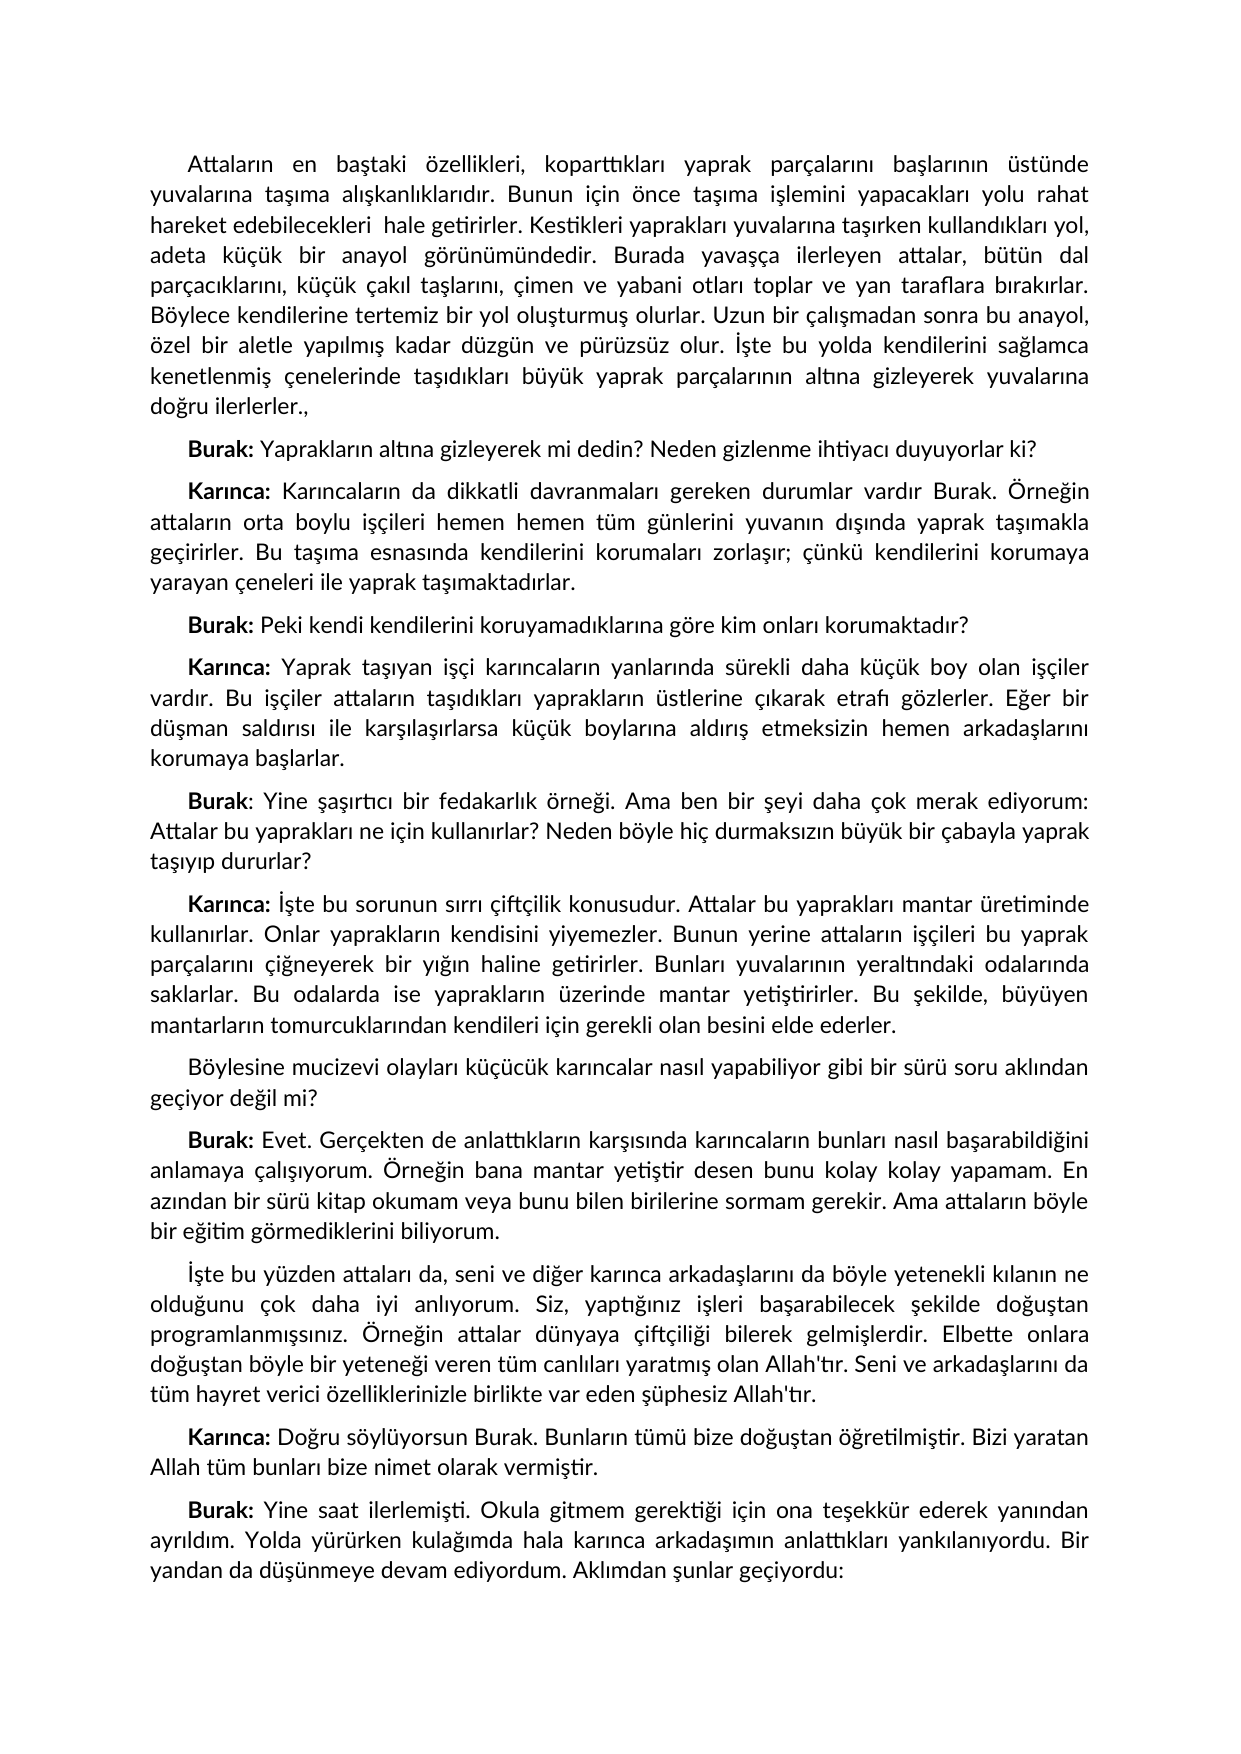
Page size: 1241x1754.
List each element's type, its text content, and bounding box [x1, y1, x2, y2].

text Böylesine mucizevi olayları küçücük karıncalar nasıl yapabiliyor gibi bir sürü soru aklından geçiyor değil mi? [150, 1053, 1090, 1111]
text Burak: Yaprakların altına gizleyerek mi dedin? Neden gizlenme ihtiyacı duyuyorlar ki? [150, 434, 1090, 462]
text Burak: Evet. Gerçekten de anlattıkların karşısında karıncaların bunları nasıl başarabildiğini anlamaya çalışıyorum. Örneğin bana mantar yetiştir desen bunu kolay kolay yapamam. En azından bir sürü kitap okumam veya bunu bilen birilerine sormam gerekir. Ama attaların böyle bir eğitim görmediklerini biliyorum. [150, 1126, 1090, 1244]
text Burak: Yine saat ilerlemişti. Okula gitmem gerektiği için ona teşekkür ederek yanından ayrıldım. Yolda yürürken kulağımda hala karınca arkadaşımın anlattıkları yankılanıyordu. Bir yandan da düşünmeye devam ediyordum. Aklımdan şunlar geçiyordu: [150, 1496, 1090, 1584]
text İşte bu yüzden attaları da, seni ve diğer karınca arkadaşlarını da böyle yetenekli kılanın ne olduğunu çok daha iyi anlıyorum. Siz, yaptığınız işleri başarabilecek şekilde doğuştan programlanmışsınız. Örneğin attalar dünyaya çiftçiliği bilerek gelmişlerdir. Elbette onlara doğuştan böyle bir yeteneği veren tüm canlıları yaratmış olan Allah'tır. Seni ve arkadaşlarını da tüm hayret verici özelliklerinizle birlikte var eden şüphesiz Allah'tır. [150, 1259, 1090, 1408]
text Attaların en baştaki özellikleri, koparttıkları yaprak parçalarını başlarının üstünde yuvalarına taşıma alışkanlıklarıdır. Bunun için önce taşıma işlemini yapacakları yolu rahat hareket edebilecekleri hale getirirler. Kestikleri yaprakları yuvalarına taşırken kullandıkları yol, adeta küçük bir anayol görünümündedir. Burada yavaşça ilerleyen attalar, bütün dal parçacıklarını, küçük çakıl taşlarını, çimen ve yabani otları toplar ve yan taraflara bırakırlar. Böylece kendilerine tertemiz bir yol oluşturmuş olurlar. Uzun bir çalışmadan sonra bu anayol, özel bir aletle yapılmış kadar düzgün ve pürüzsüz olur. İşte bu yolda kendilerini sağlamca kenetlenmiş çenelerinde taşıdıkları büyük yaprak parçalarının altına gizleyerek yuvalarına doğru ilerlerler., [150, 150, 1090, 419]
text Karınca: İşte bu sorunun sırrı çiftçilik konusudur. Attalar bu yaprakları mantar üretiminde kullanırlar. Onlar yaprakların kendisini yiyemezler. Bunun yerine attaların işçileri bu yaprak parçalarını çiğneyerek bir yığın haline getirirler. Bunları yuvalarının yeraltındaki odalarında saklarlar. Bu odalarda ise yaprakların üzerinde mantar yetiştirirler. Bu şekilde, büyüyen mantarların tomurcuklarından kendileri için gerekli olan besini elde ederler. [150, 889, 1090, 1038]
text Karınca: Yaprak taşıyan işçi karıncaların yanlarında sürekli daha küçük boy olan işçiler vardır. Bu işçiler attaların taşıdıkları yaprakların üstlerine çıkarak etrafı gözlerler. Eğer bir düşman saldırısı ile karşılaşırlarsa küçük boylarına aldırış etmeksizin hemen arkadaşlarını korumaya başlarlar. [150, 653, 1090, 771]
text Burak: Peki kendi kendilerini koruyamadıklarına göre kim onları korumaktadır? [150, 610, 1090, 638]
text Burak: Yine şaşırtıcı bir fedakarlık örneği. Ama ben bir şeyi daha çok merak ediyorum: Attalar bu yaprakları ne için kullanırlar? Neden böyle hiç durmaksızın büyük bir çabayla yaprak taşıyıp dururlar? [150, 786, 1090, 874]
text Karınca: Karıncaların da dikkatli davranmaları gereken durumlar vardır Burak. Örneğin attaların orta boylu işçileri hemen hemen tüm günlerini yuvanın dışında yaprak taşımakla geçirirler. Bu taşıma esnasında kendilerini korumaları zorlaşır; çünkü kendilerini korumaya yarayan çeneleri ile yaprak taşımaktadırlar. [150, 477, 1090, 595]
text Karınca: Doğru söylüyorsun Burak. Bunların tümü bize doğuştan öğretilmiştir. Bizi yaratan Allah tüm bunları bize nimet olarak vermiştir. [150, 1423, 1090, 1481]
